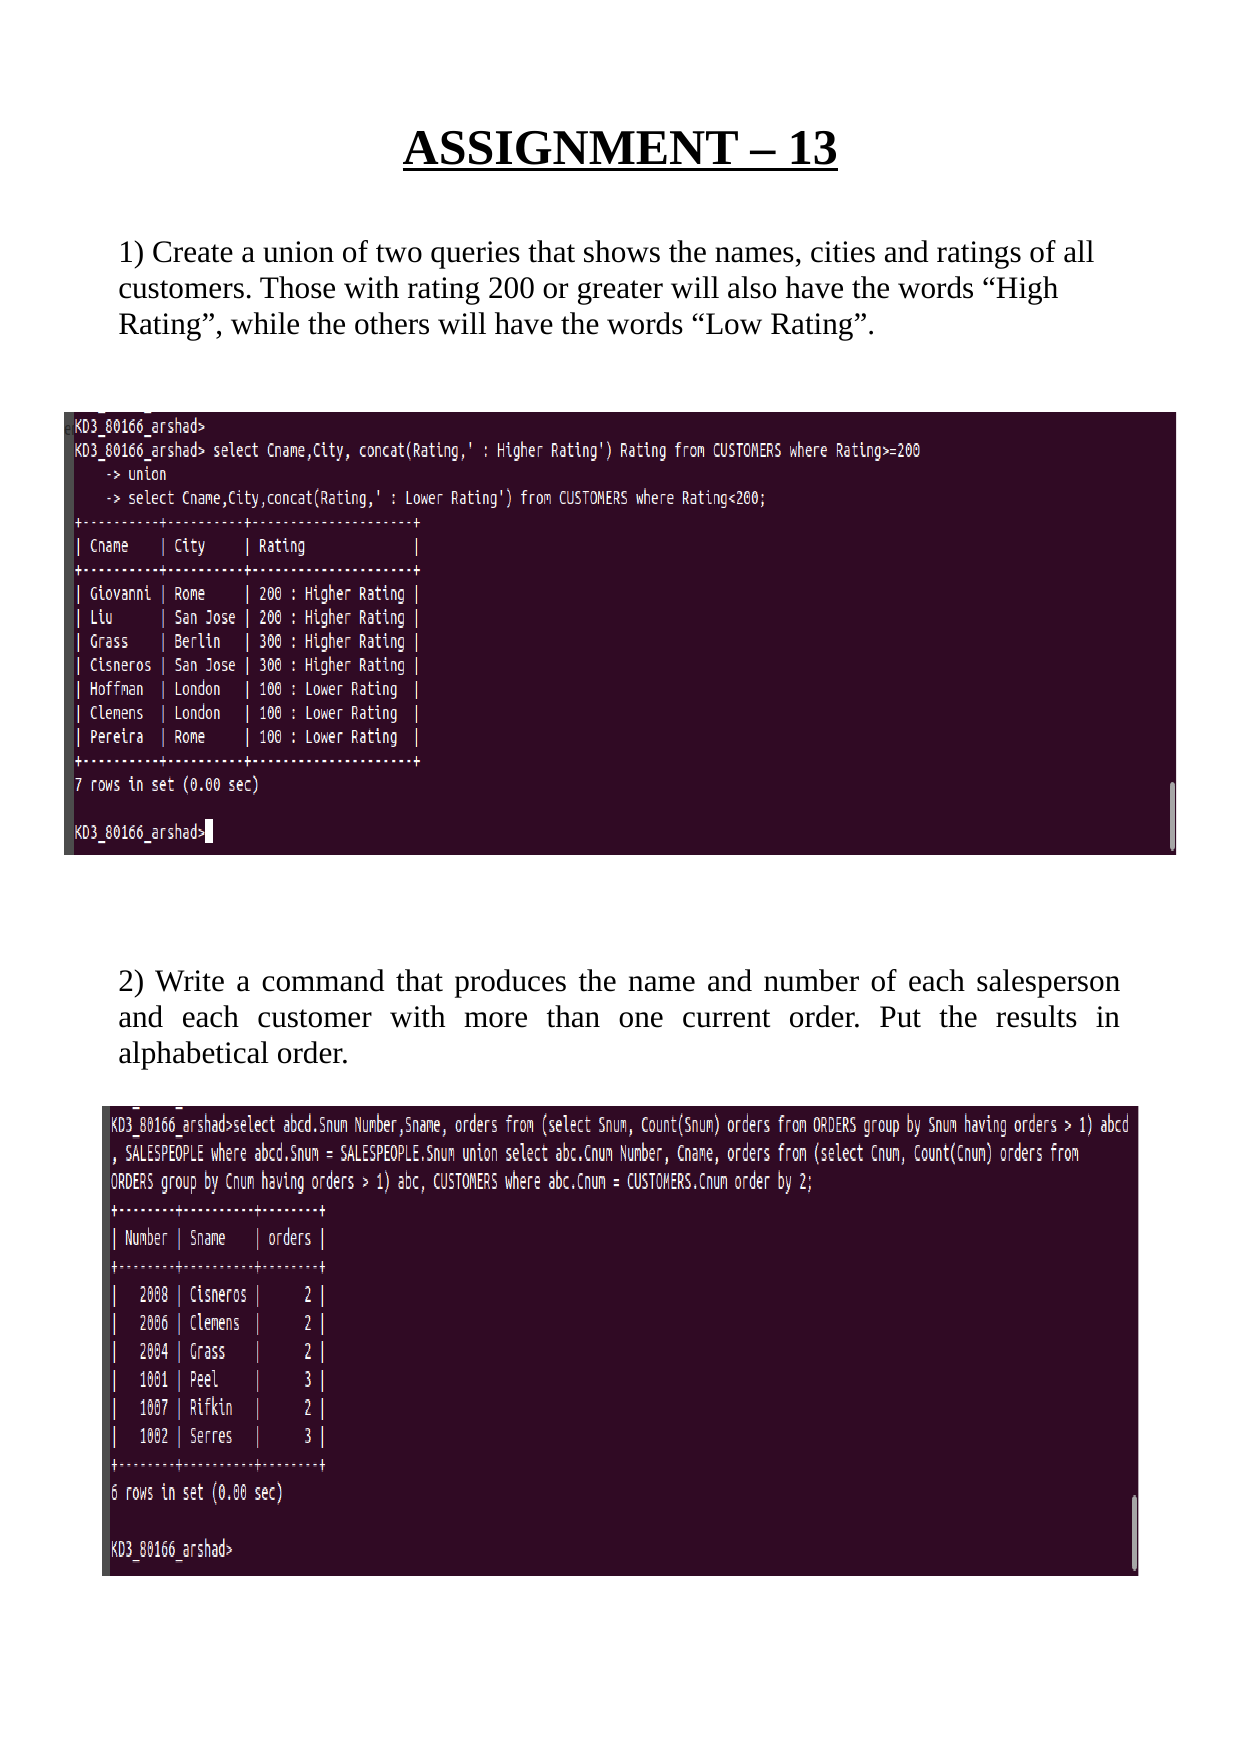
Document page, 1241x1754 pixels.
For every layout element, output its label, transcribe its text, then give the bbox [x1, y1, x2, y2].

text 2) Write a command that produces the name and number of each salesperson and each customer with more than one current order. Put the results in alphabetical order. [118, 963, 1122, 1071]
picture [102, 1106, 1139, 1576]
picture [64, 412, 1177, 855]
text 1) Create a union of two queries that shows the names, cities and ratings of all customers. Those with rating 200 or greater will also have the words “High Rating”, while the others will have the words “Low Rating”. [118, 233, 1122, 341]
text ASSIGNMENT – 13 [118, 118, 1122, 176]
